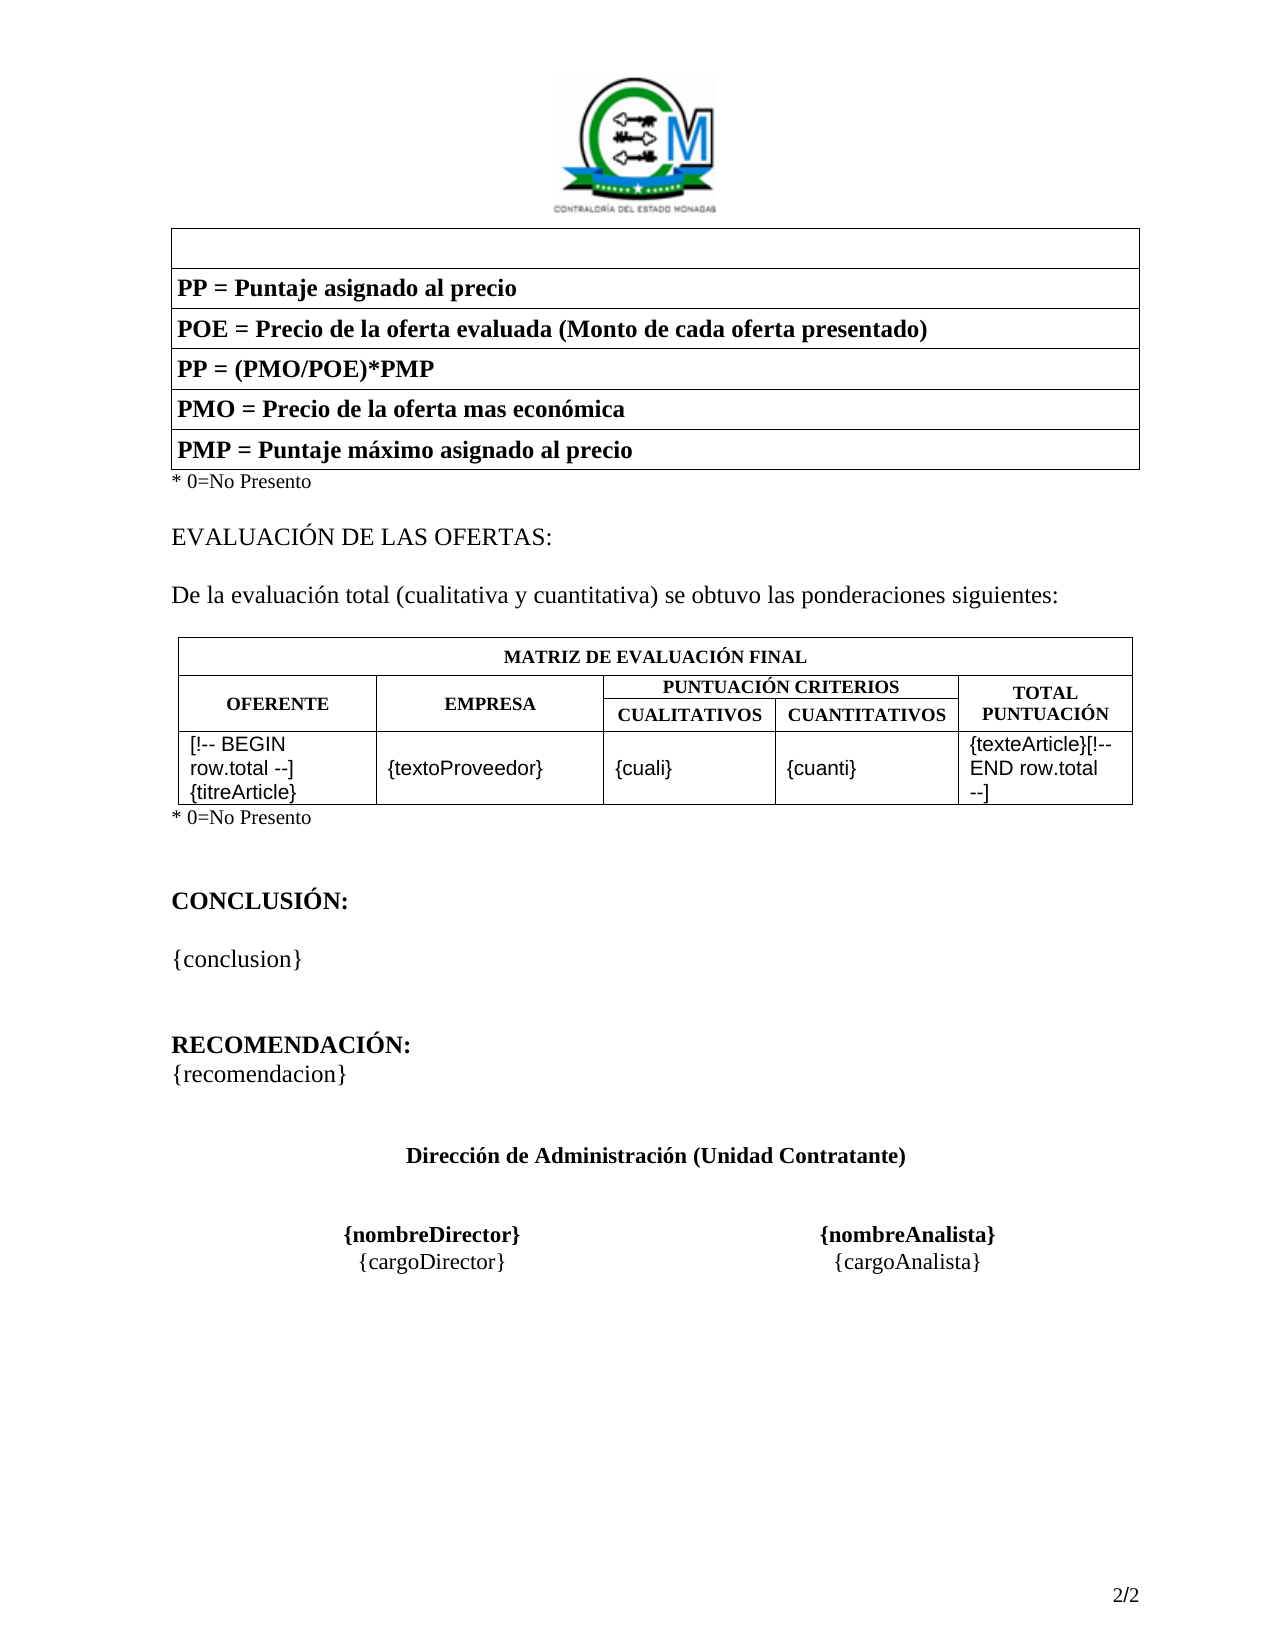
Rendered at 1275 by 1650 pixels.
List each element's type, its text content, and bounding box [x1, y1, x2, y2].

table_cell PP = (PMO/POE)*PMP [172, 349, 1139, 389]
table_cell CUANTITATIVOS [776, 699, 958, 731]
table_cell {textoProveedor} [377, 732, 603, 803]
text * 0=No Presento [171, 804, 1139, 829]
picture [551, 75, 719, 216]
table_header Dirección de Administración (Unidad Contratante) [180, 1143, 1132, 1169]
text {recomendacion} [171, 1059, 1139, 1087]
table_cell [172, 229, 1139, 268]
table_cell TOTAL PUNTUACIÓN [959, 676, 1132, 731]
table_cell CUALITATIVOS [604, 699, 775, 731]
text De la evaluación total (cualitativa y cuantitativa) se obtuvo las ponderaciones siguientes: [171, 580, 1139, 608]
table_header MATRIZ DE EVALUACIÓN FINAL [179, 638, 1132, 675]
table_cell POE = Precio de la oferta evaluada (Monto de cada oferta presentado) [172, 309, 1139, 348]
table_cell {cuanti} [776, 732, 958, 803]
text {conclusion} [171, 944, 1139, 972]
table_cell [!-- BEGIN row.total --]{titreArticle} [179, 732, 376, 803]
text EVALUACIÓN DE LAS OFERTAS: [171, 522, 1139, 551]
text CONCLUSIÓN: [171, 886, 1139, 915]
table_cell {texteArticle}[!-- END row.total --] [959, 732, 1132, 803]
table_cell PMP = Puntaje máximo asignado al precio [172, 430, 1139, 469]
table_cell PUNTUACIÓN CRITERIOS [604, 676, 958, 698]
table_cell {nombreDirector} {cargoDirector} [180, 1169, 683, 1301]
table_cell PMO = Precio de la oferta mas económica [172, 390, 1139, 429]
text * 0=No Presento [171, 470, 1139, 493]
text RECOMENDACIÓN: [171, 1030, 1139, 1059]
table_cell EMPRESA [377, 676, 603, 731]
table_cell {nombreAnalista} {cargoAnalista} [684, 1169, 1132, 1301]
table_cell {cuali} [604, 732, 775, 803]
table_cell PP = Puntaje asignado al precio [172, 269, 1139, 308]
table_cell OFERENTE [179, 676, 376, 731]
